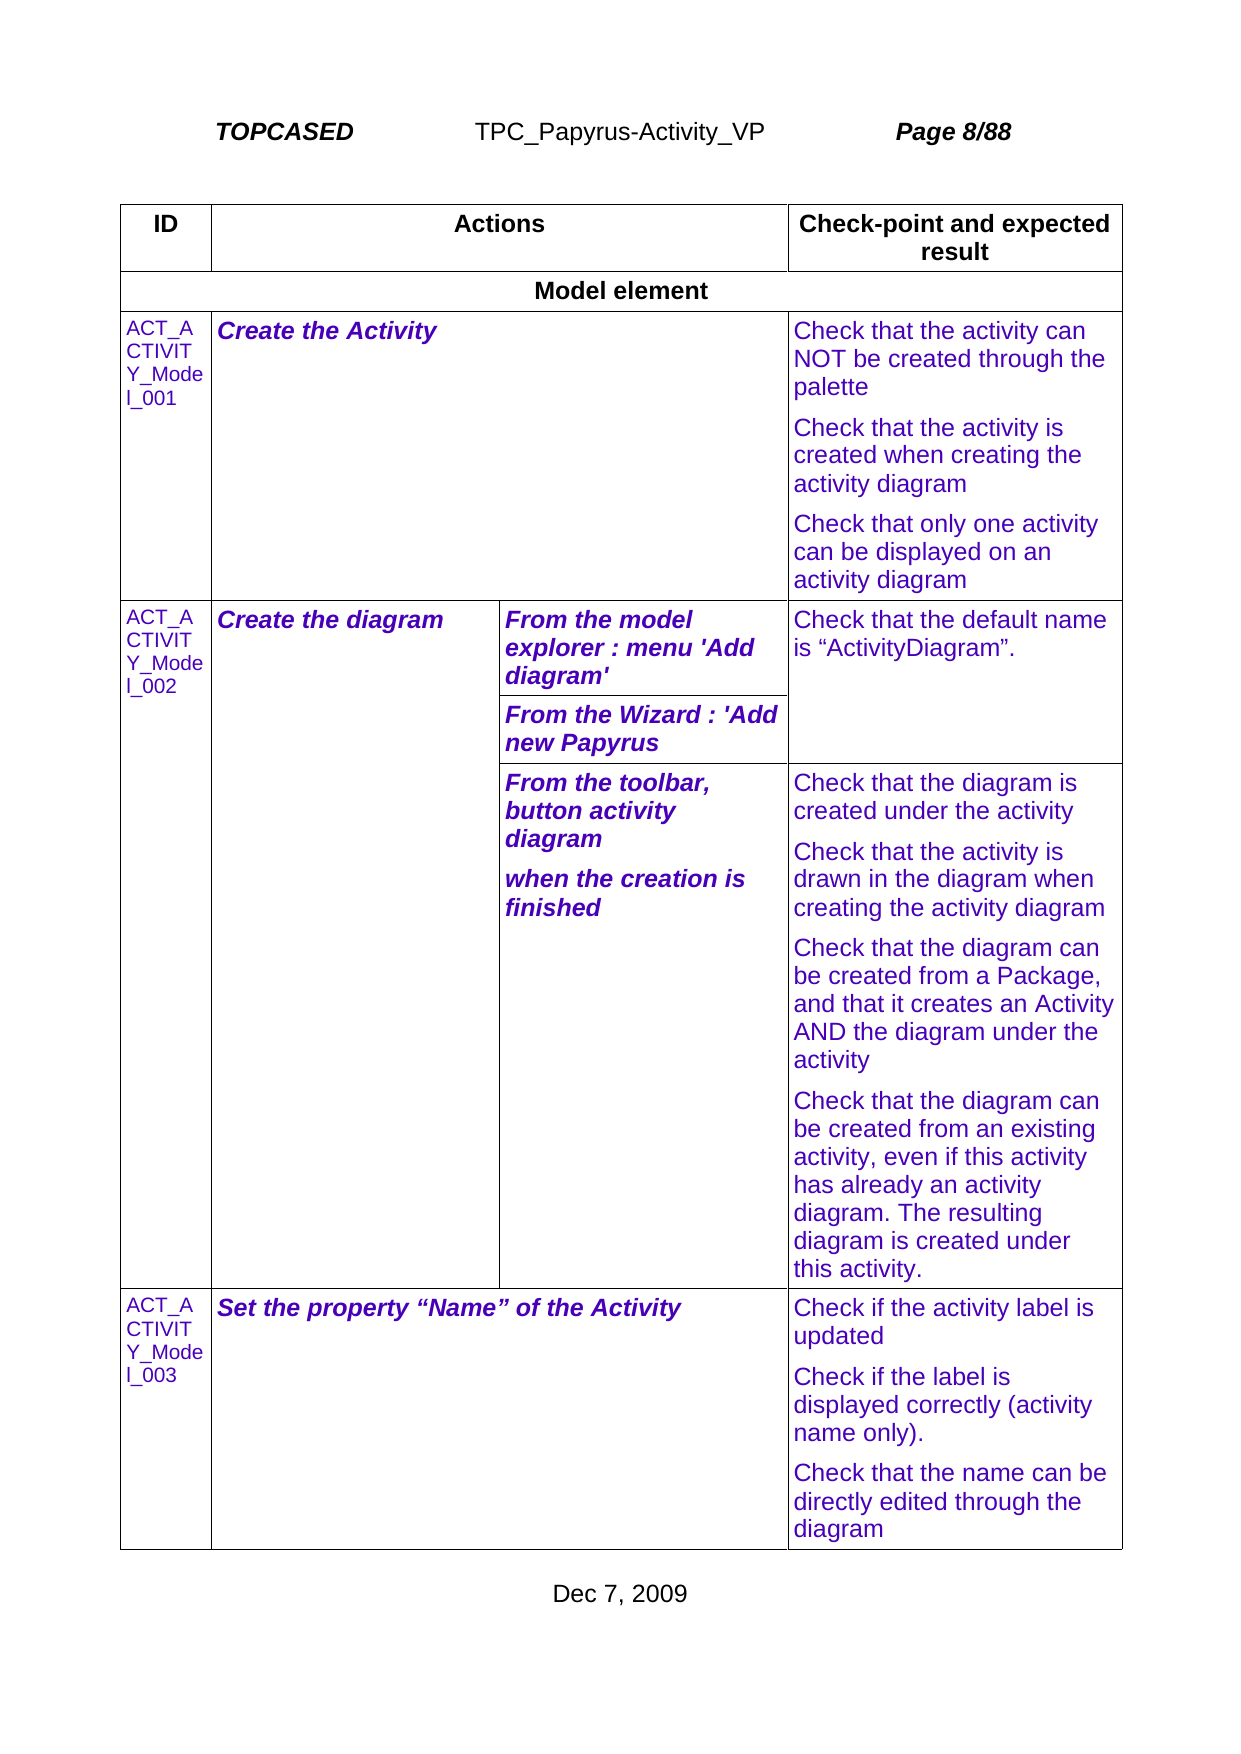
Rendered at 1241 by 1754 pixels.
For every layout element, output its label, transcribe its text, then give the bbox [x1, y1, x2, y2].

table_header Actions [212, 205, 787, 271]
table_cell Model element [121, 272, 1122, 311]
table_cell Check if the activity label is updated Check if the label is displayed correctly (activity name only). Check that the name can be directly edited through the diagram [789, 1289, 1122, 1549]
table_cell Check that the activity can NOT be created through the palette Check that the activity is created when creating the activity diagram Check that only one activity can be displayed on an activity diagram [789, 312, 1122, 600]
table_cell Create the diagram [212, 601, 499, 1288]
table_cell From the toolbar, button activity diagram when the creation is finished [500, 764, 787, 1288]
table_cell From the model explorer : menu 'Add diagram' [500, 601, 787, 695]
table_cell Check that the diagram is created under the activity Check that the activity is drawn in the diagram when creating the activity diagram Check that the diagram can be created from a Package, and that it creates an Activity AND the diagram under the activity Check that the diagram can be created from an existing activity, even if this activity has already an activity diagram. The resulting diagram is created under this activity. [789, 764, 1122, 1288]
table_cell Set the property “Name” of the Activity [212, 1289, 787, 1549]
table_cell From the Wizard : 'Add new Papyrus [500, 696, 787, 763]
table_cell ACT_ACTIVITY_Model_001 [121, 312, 211, 600]
table_cell Create the Activity [212, 312, 787, 600]
table_cell Check that the default name is “ActivityDiagram”. [789, 601, 1122, 763]
table_header ID [121, 205, 211, 271]
table_cell ACT_ACTIVITY_Model_003 [121, 1289, 211, 1549]
table_cell ACT_ACTIVITY_Model_002 [121, 601, 211, 1288]
table_header Check-point and expected result [789, 205, 1122, 271]
